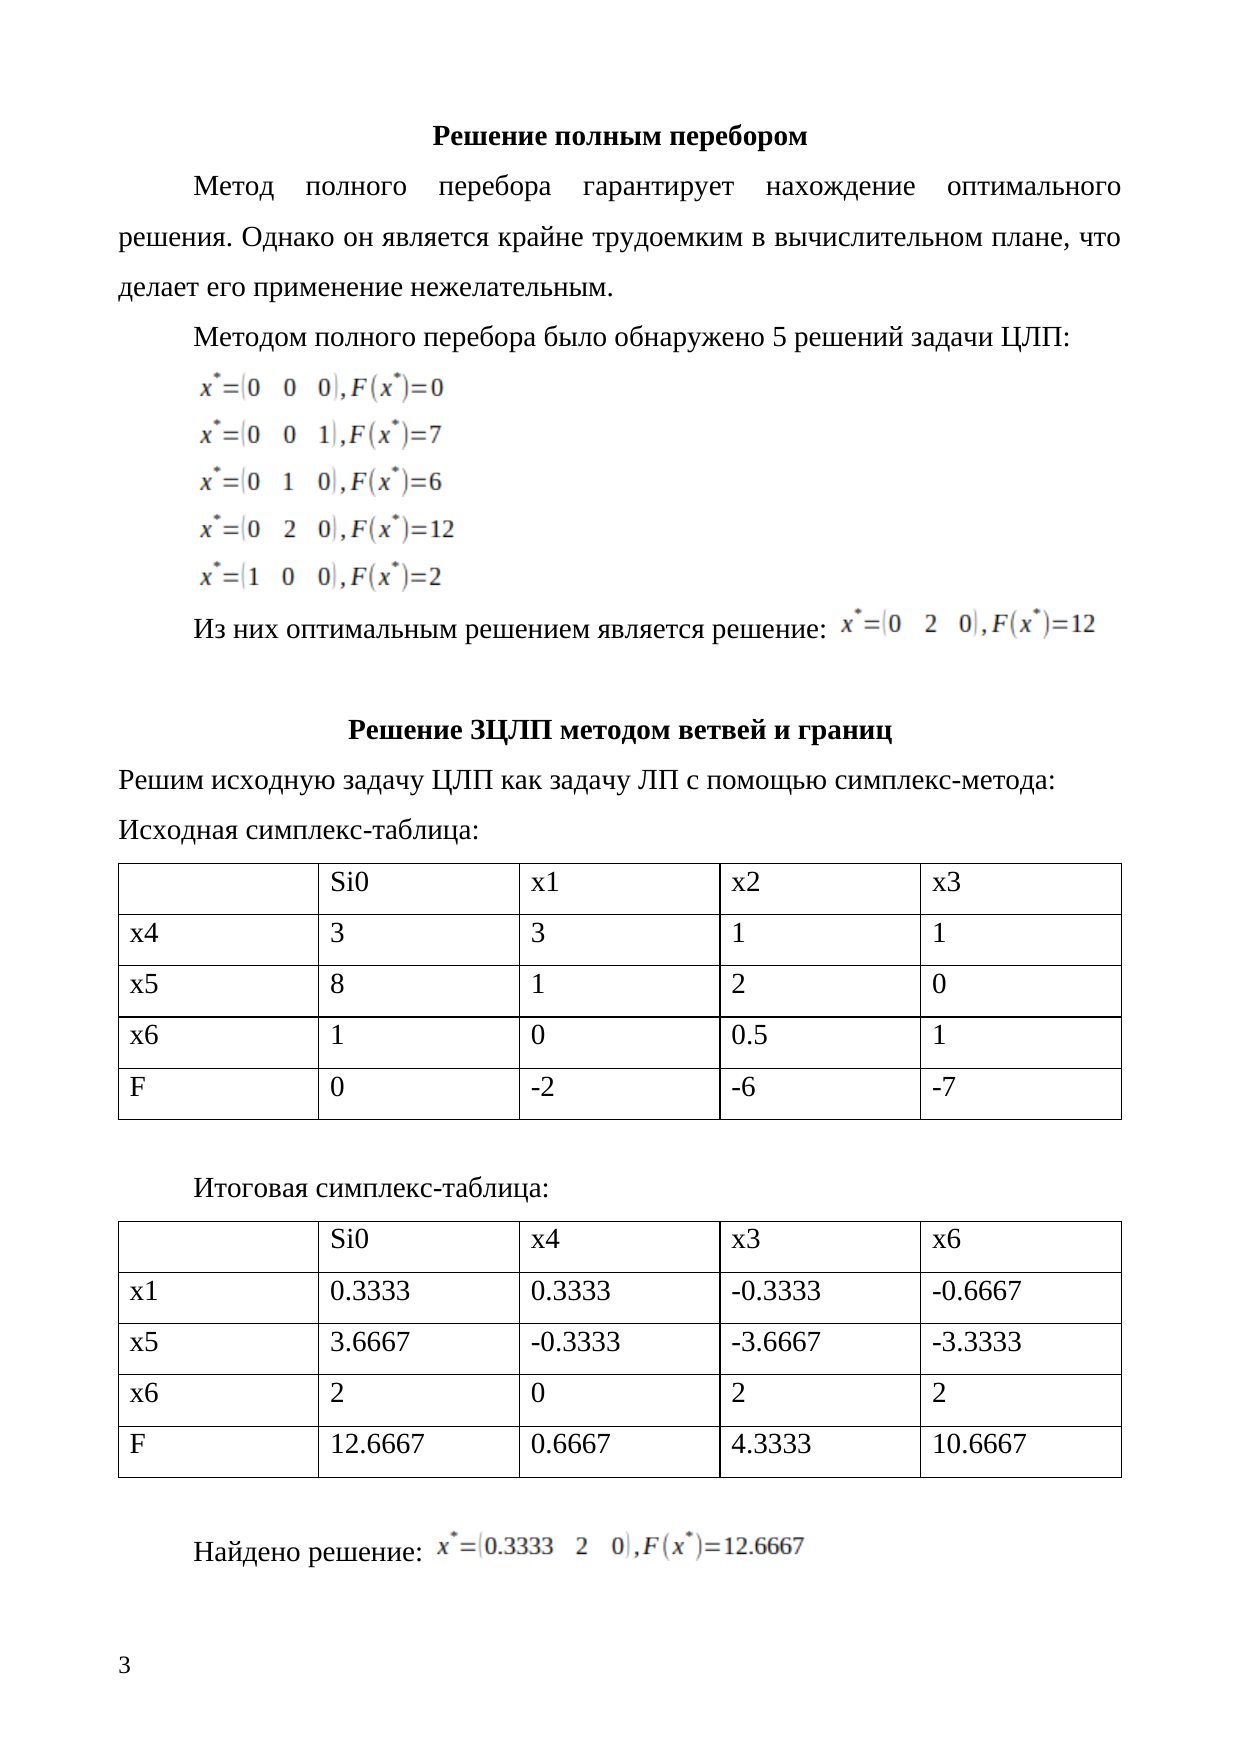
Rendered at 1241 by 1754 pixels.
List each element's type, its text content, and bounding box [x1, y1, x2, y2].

table_cell 2 [721, 966, 920, 1016]
table_cell -0.3333 [721, 1273, 920, 1323]
table_cell -3.6667 [721, 1324, 920, 1374]
table_cell 1 [921, 1018, 1121, 1068]
table_cell x1 [119, 1273, 318, 1323]
table_cell -3.3333 [921, 1324, 1121, 1374]
text Решим исходную задачу ЦЛП как задачу ЛП с помощью симплекс-метода: [118, 762, 1122, 796]
text Методом полного перебора было обнаружено 5 решений задачи ЦЛП: [193, 319, 1122, 353]
table_cell 8 [319, 966, 519, 1016]
table_cell 0.3333 [319, 1273, 519, 1323]
table_header x4 [520, 1222, 719, 1272]
text Метод полного перебора гарантирует нахождение оптимального решения. Однако он является крайне трудоемким в вычислительном плане, что делает его применение нежелательным. [118, 168, 1122, 303]
text Найдено решение: [118, 1528, 1122, 1567]
table_header Si0 [319, 864, 519, 914]
table_cell 1 [520, 966, 719, 1016]
table_cell 3 [520, 915, 719, 965]
table_cell 1 [921, 915, 1121, 965]
picture [193, 558, 448, 592]
text Из них оптимальным решением является решение: [118, 606, 1122, 645]
table_cell x5 [119, 966, 318, 1016]
table_cell x5 [119, 1324, 318, 1374]
table_cell 3.6667 [319, 1324, 519, 1374]
text Итоговая симплекс-таблица: [118, 1170, 1122, 1204]
picture [193, 511, 461, 544]
picture [193, 369, 450, 403]
table_cell 0.5 [721, 1018, 920, 1068]
table_cell 10.6667 [921, 1427, 1121, 1477]
table_cell 0 [319, 1069, 519, 1119]
table_cell 2 [721, 1375, 920, 1426]
table_cell 2 [319, 1375, 519, 1426]
table_cell 0.6667 [520, 1427, 719, 1477]
table_cell x6 [119, 1375, 318, 1426]
table_cell 0 [520, 1375, 719, 1426]
table_cell 0 [921, 966, 1121, 1016]
table_cell -0.6667 [921, 1273, 1121, 1323]
table_header x2 [721, 864, 920, 914]
table_cell 4.3333 [721, 1427, 920, 1477]
table_header x6 [921, 1222, 1121, 1272]
table_cell F [119, 1069, 318, 1119]
table_cell 12.6667 [319, 1427, 519, 1477]
text Исходная симплекс-таблица: [118, 812, 1122, 846]
picture [193, 416, 448, 450]
table_header x3 [721, 1222, 920, 1272]
table_header x1 [520, 864, 719, 914]
table_cell -7 [921, 1069, 1121, 1119]
table_header Si0 [319, 1222, 519, 1272]
table_cell -2 [520, 1069, 719, 1119]
table_cell 1 [319, 1018, 519, 1068]
table_cell 3 [319, 915, 519, 965]
table_cell 2 [921, 1375, 1121, 1426]
text Решение полным перебором [118, 118, 1122, 152]
table_header [119, 1222, 318, 1272]
table_cell 1 [721, 915, 920, 965]
table_cell x6 [119, 1018, 318, 1068]
table_cell -0.3333 [520, 1324, 719, 1374]
table_header [119, 864, 318, 914]
picture [430, 1528, 811, 1561]
table_cell 0.3333 [520, 1273, 719, 1323]
picture [193, 464, 448, 497]
table_cell F [119, 1427, 318, 1477]
table_cell x4 [119, 915, 318, 965]
table_header x3 [921, 864, 1121, 914]
picture [834, 605, 1102, 639]
text Решение ЗЦЛП методом ветвей и границ [118, 712, 1122, 745]
table_cell 0 [520, 1018, 719, 1068]
table_cell -6 [721, 1069, 920, 1119]
